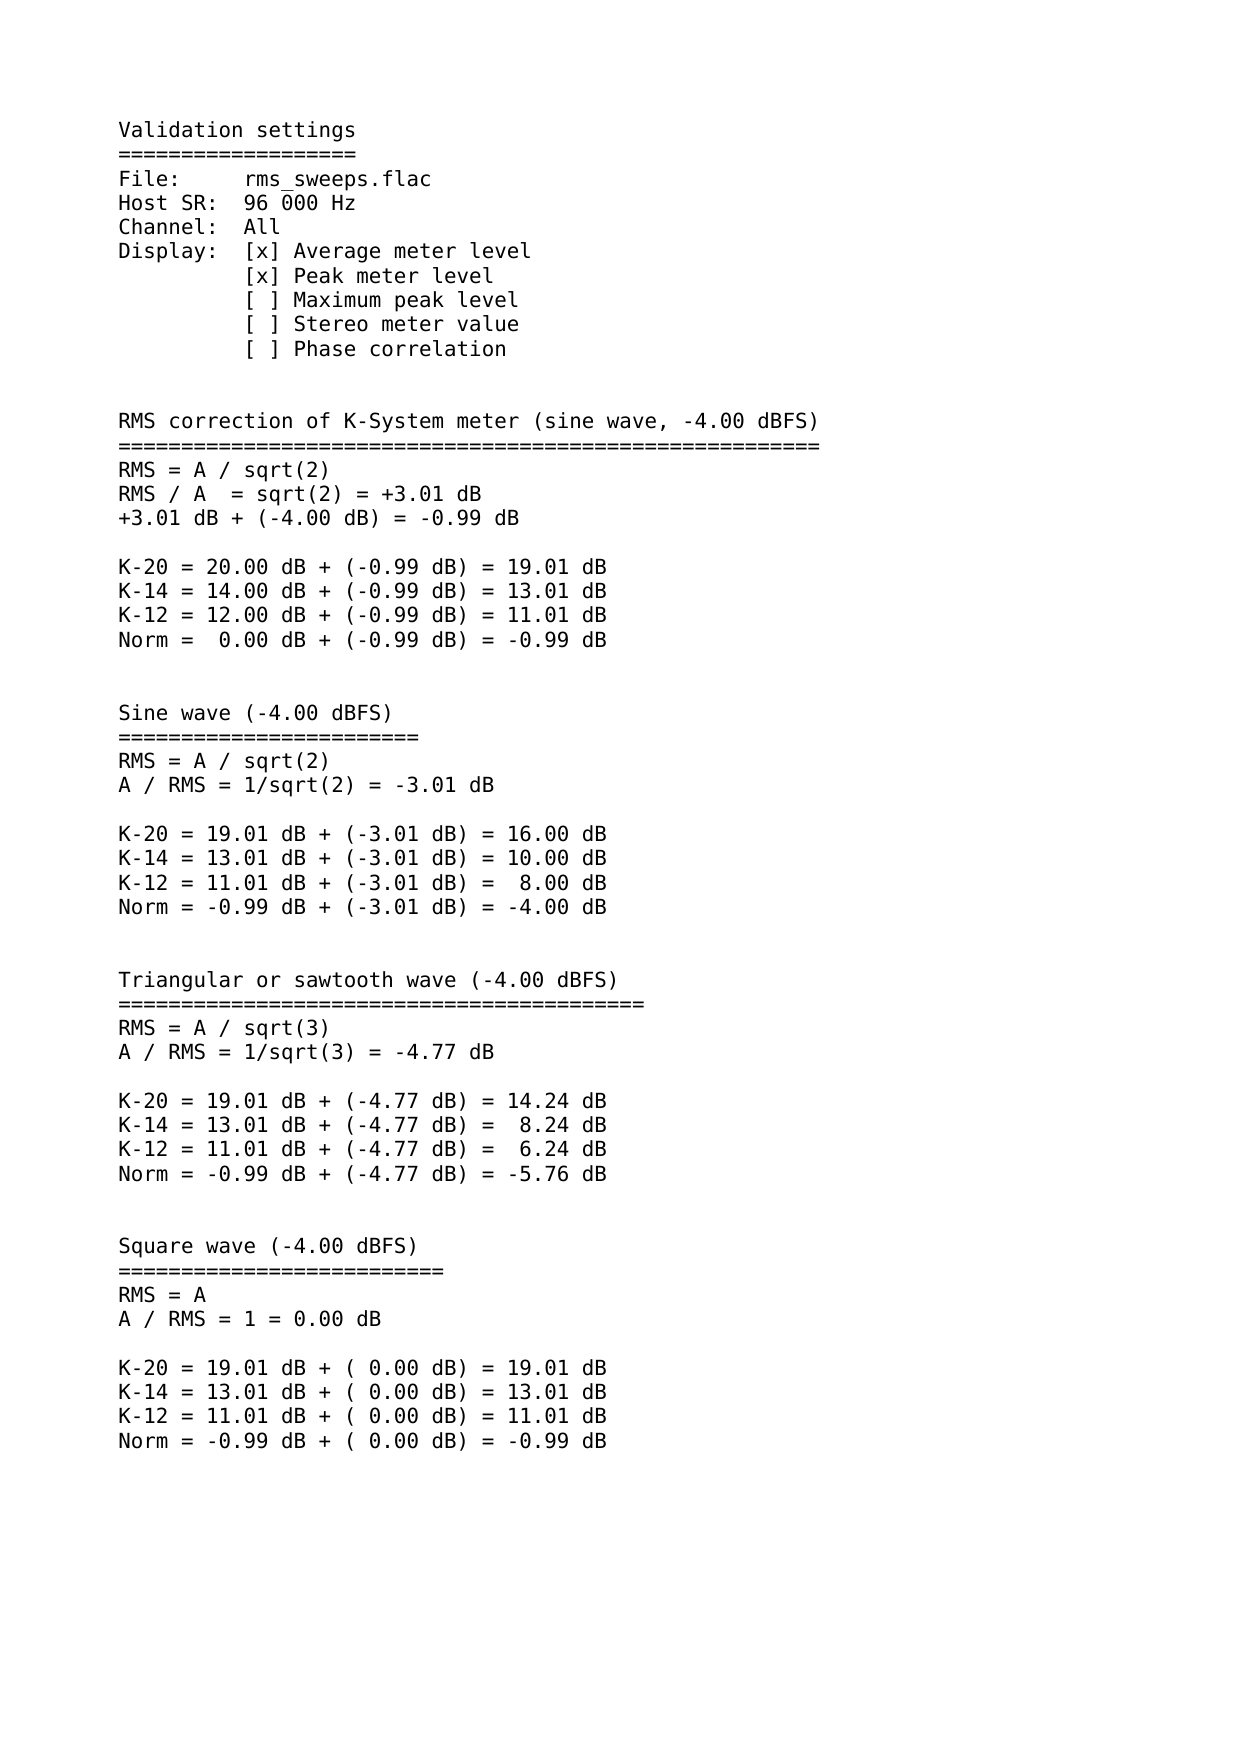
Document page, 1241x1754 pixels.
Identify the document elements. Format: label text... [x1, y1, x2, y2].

text RMS correction of K-System meter (sine wave, -4.00 dBFS) [118, 409, 1122, 434]
text RMS = A / sqrt(3) [118, 1016, 1122, 1040]
text [x] Peak meter level [118, 264, 1122, 288]
text RMS = A / sqrt(2) [118, 458, 1122, 482]
text Norm = -0.99 dB + (-3.01 dB) = -4.00 dB [118, 895, 1122, 919]
text K-20 = 19.01 dB + (-4.77 dB) = 14.24 dB [118, 1089, 1122, 1113]
text K-14 = 13.01 dB + (-4.77 dB) = 8.24 dB [118, 1113, 1122, 1137]
text ======================== [118, 725, 1122, 749]
text Norm = -0.99 dB + (-4.77 dB) = -5.76 dB [118, 1162, 1122, 1186]
text K-12 = 11.01 dB + ( 0.00 dB) = 11.01 dB [118, 1404, 1122, 1429]
text A / RMS = 1 = 0.00 dB [118, 1307, 1122, 1332]
text RMS = A / sqrt(2) [118, 749, 1122, 773]
text K-12 = 12.00 dB + (-0.99 dB) = 11.01 dB [118, 603, 1122, 628]
text Norm = 0.00 dB + (-0.99 dB) = -0.99 dB [118, 628, 1122, 652]
text ========================================== [118, 992, 1122, 1016]
text Square wave (-4.00 dBFS) [118, 1234, 1122, 1259]
text K-20 = 19.01 dB + ( 0.00 dB) = 19.01 dB [118, 1356, 1122, 1380]
text A / RMS = 1/sqrt(3) = -4.77 dB [118, 1040, 1122, 1065]
text K-14 = 13.01 dB + (-3.01 dB) = 10.00 dB [118, 846, 1122, 871]
text Display: [x] Average meter level [118, 239, 1122, 264]
text K-20 = 19.01 dB + (-3.01 dB) = 16.00 dB [118, 822, 1122, 846]
text K-14 = 14.00 dB + (-0.99 dB) = 13.01 dB [118, 579, 1122, 603]
text Triangular or sawtooth wave (-4.00 dBFS) [118, 968, 1122, 992]
text Validation settings [118, 118, 1122, 142]
text RMS = A [118, 1283, 1122, 1307]
text Host SR: 96 000 Hz [118, 191, 1122, 215]
text K-20 = 20.00 dB + (-0.99 dB) = 19.01 dB [118, 555, 1122, 579]
text Sine wave (-4.00 dBFS) [118, 701, 1122, 725]
text [ ] Phase correlation [118, 337, 1122, 361]
text ======================================================== [118, 434, 1122, 458]
text ========================== [118, 1259, 1122, 1283]
text K-14 = 13.01 dB + ( 0.00 dB) = 13.01 dB [118, 1380, 1122, 1404]
text Channel: All [118, 215, 1122, 239]
text Norm = -0.99 dB + ( 0.00 dB) = -0.99 dB [118, 1429, 1122, 1453]
text File: rms_sweeps.flac [118, 167, 1122, 191]
text [ ] Stereo meter value [118, 312, 1122, 337]
text K-12 = 11.01 dB + (-3.01 dB) = 8.00 dB [118, 871, 1122, 895]
text K-12 = 11.01 dB + (-4.77 dB) = 6.24 dB [118, 1137, 1122, 1162]
text A / RMS = 1/sqrt(2) = -3.01 dB [118, 773, 1122, 798]
text RMS / A = sqrt(2) = +3.01 dB [118, 482, 1122, 506]
text [ ] Maximum peak level [118, 288, 1122, 312]
text +3.01 dB + (-4.00 dB) = -0.99 dB [118, 506, 1122, 531]
text =================== [118, 142, 1122, 167]
